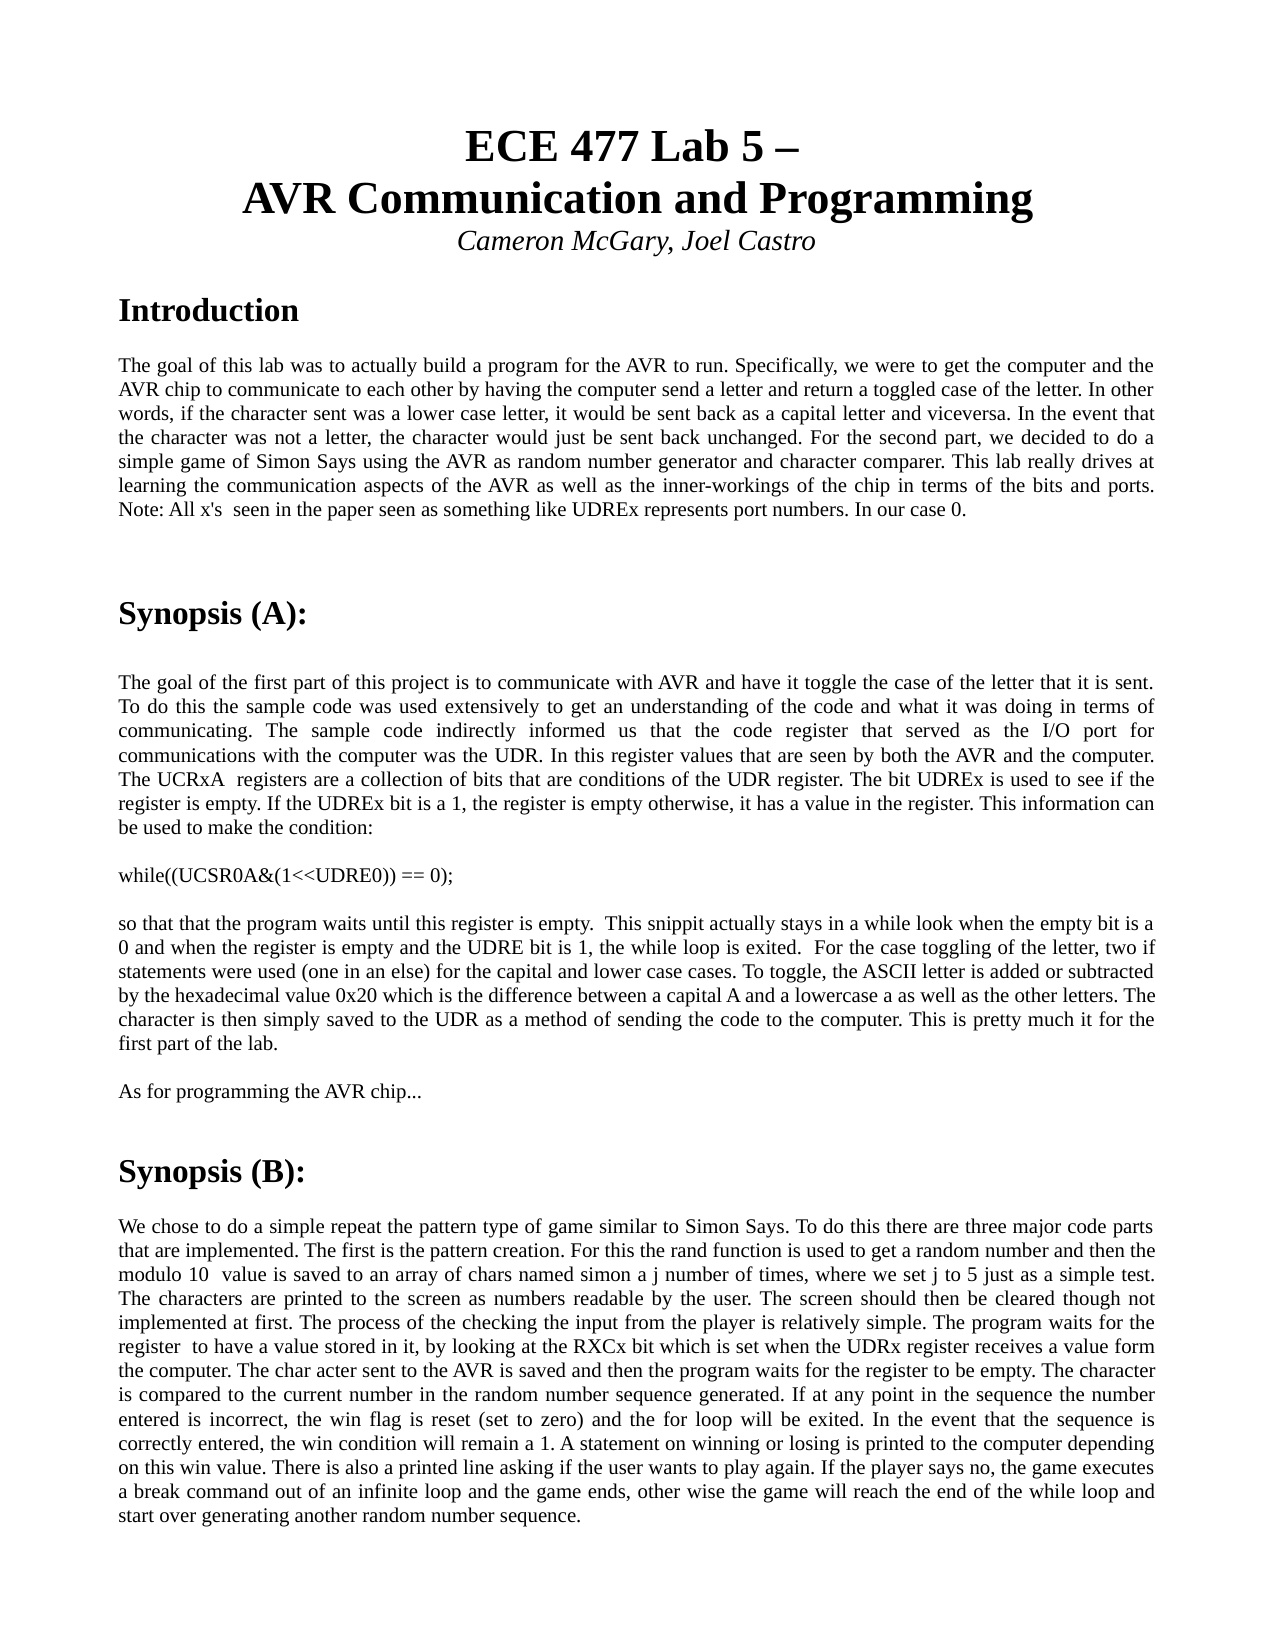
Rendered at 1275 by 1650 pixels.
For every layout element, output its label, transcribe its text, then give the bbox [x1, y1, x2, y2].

text AVR Communication and Programming [118, 171, 1157, 223]
text while((UCSR0A&(1<<UDRE0)) == 0); [118, 863, 1157, 887]
text The goal of this lab was to actually build a program for the AVR to run. Specifically, we were to get the computer and the AVR chip to communicate to each other by having the computer send a letter and return a toggled case of the letter. In other words, if the character sent was a lower case letter, it would be sent back as a capital letter and viceversa. In the event that the character was not a letter, the character would just be sent back unchanged. For the second part, we decided to do a simple game of Simon Says using the AVR as random number generator and character comparer. This lab really drives at learning the communication aspects of the AVR as well as the inner-workings of the chip in terms of the bits and ports. Note: All x's seen in the paper seen as something like UDREx represents port numbers. In our case 0. [118, 353, 1157, 521]
text Introduction [118, 291, 1157, 329]
text Synopsis (B): [118, 1152, 1157, 1190]
text We chose to do a simple repeat the pattern type of game similar to Simon Says. To do this there are three major code parts that are implemented. The first is the pattern creation. For this the rand function is used to get a random number and then the modulo 10 value is saved to an array of chars named simon a j number of times, where we set j to 5 just as a simple test. The characters are printed to the screen as numbers readable by the user. The screen should then be cleared though not implemented at first. The process of the checking the input from the player is relatively simple. The program waits for the register to have a value stored in it, by looking at the RXCx bit which is set when the UDRx register receives a value form the computer. The char acter sent to the AVR is saved and then the program waits for the register to be empty. The character is compared to the current number in the random number sequence generated. If at any point in the sequence the number entered is incorrect, the win flag is reset (set to zero) and the for loop will be exited. In the event that the sequence is correctly entered, the win condition will remain a 1. A statement on winning or losing is printed to the computer depending on this win value. There is also a printed line asking if the user wants to play again. If the player says no, the game executes a break command out of an infinite loop and the game ends, other wise the game will reach the end of the while loop and start over generating another random number sequence. [118, 1214, 1157, 1527]
text Synopsis (A): [118, 594, 1157, 632]
text ECE 477 Lab 5 – [118, 118, 1157, 171]
text so that that the program waits until this register is empty. This snippit actually stays in a while look when the empty bit is a 0 and when the register is empty and the UDRE bit is 1, the while loop is exited. For the case toggling of the letter, two if statements were used (one in an else) for the capital and lower case cases. To toggle, the ASCII letter is added or subtracted by the hexadecimal value 0x20 which is the difference between a capital A and a lowercase a as well as the other letters. The character is then simply saved to the UDR as a method of sending the code to the computer. This is pretty much it for the first part of the lab. [118, 911, 1157, 1055]
text Cameron McGary, Joel Castro [118, 223, 1157, 257]
text As for programming the AVR chip... [118, 1079, 1157, 1103]
text The goal of the first part of this project is to communicate with AVR and have it toggle the case of the letter that it is sent. To do this the sample code was used extensively to get an understanding of the code and what it was doing in terms of communicating. The sample code indirectly informed us that the code register that served as the I/O port for communications with the computer was the UDR. In this register values that are seen by both the AVR and the computer. The UCRxA registers are a collection of bits that are conditions of the UDR register. The bit UDREx is used to see if the register is empty. If the UDREx bit is a 1, the register is empty otherwise, it has a value in the register. This information can be used to make the condition: [118, 670, 1157, 839]
